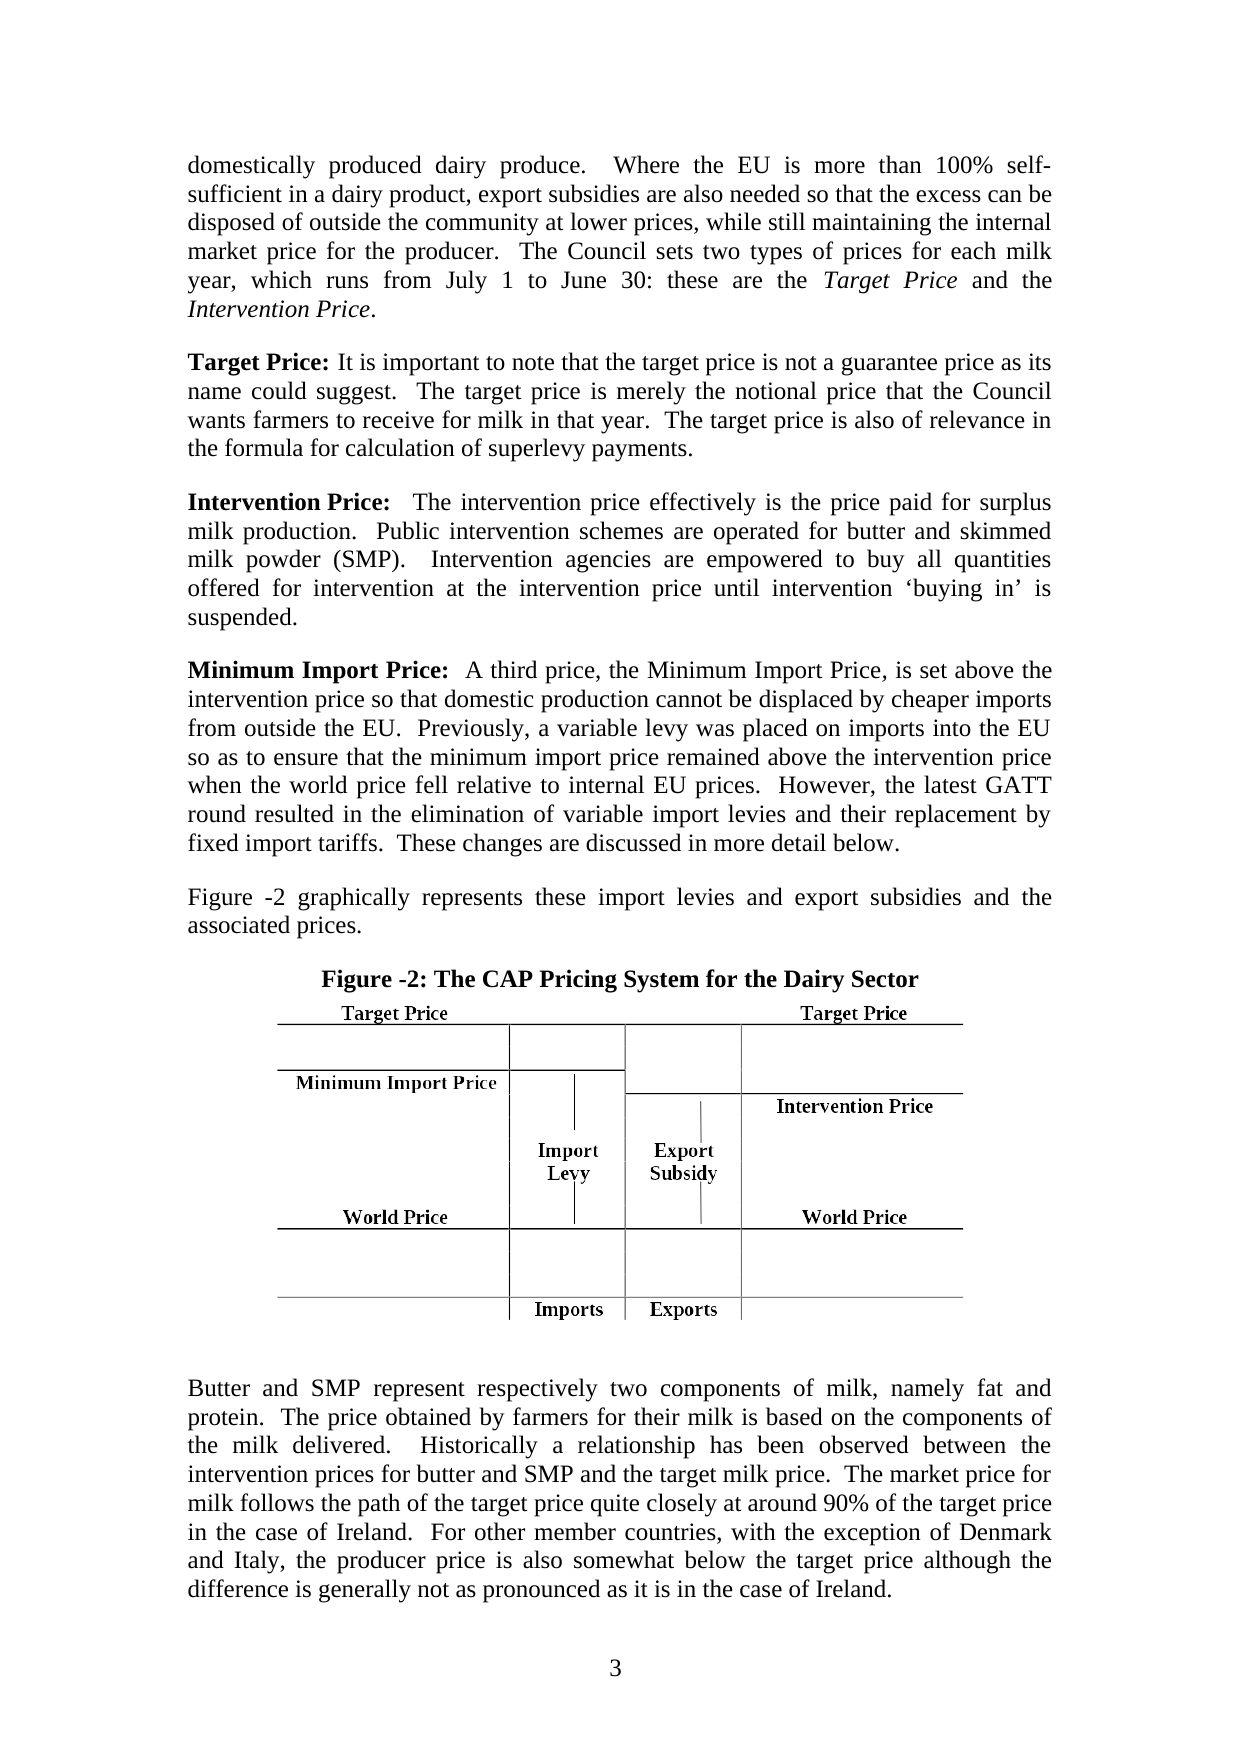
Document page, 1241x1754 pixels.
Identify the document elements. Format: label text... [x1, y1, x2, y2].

text Intervention Price: The intervention price effectively is the price paid for surplus milk production. Public intervention schemes are operated for butter and skimmed milk powder (SMP). Intervention agencies are empowered to buy all quantities offered for intervention at the intervention price until intervention ‘buying in’ is suspended. [187, 487, 1053, 631]
text Minimum Import Price: A third price, the Minimum Import Price, is set above the intervention price so that domestic production cannot be displaced by cheaper imports from outside the EU. Previously, a variable levy was placed on imports into the EU so as to ensure that the minimum import price remained above the intervention price when the world price fell relative to internal EU prices. However, the latest GATT round resulted in the elimination of variable import levies and their replacement by fixed import tariffs. These changes are discussed in more detail below. [187, 656, 1053, 857]
text domestically produced dairy produce. Where the EU is more than 100% self-sufficient in a dairy product, export subsidies are also needed so that the excess can be disposed of outside the community at lower prices, while still maintaining the internal market price for the producer. The Council sets two types of prices for each milk year, which runs from July 1 to June 30: these are the Target Price and the Intervention Price. [187, 150, 1053, 322]
text Figure ‑2: The CAP Pricing System for the Dairy Sector [187, 964, 1053, 993]
text Figure -2 graphically represents these import levies and export subsidies and the associated prices. [187, 882, 1053, 939]
text Target Price: It is important to note that the target price is not a guarantee price as its name could suggest. The target price is merely the notional price that the Council wants farmers to receive for milk in that year. The target price is also of relevance in the formula for calculation of superlevy payments. [187, 347, 1053, 462]
text Butter and SMP represent respectively two components of milk, namely fat and protein. The price obtained by farmers for their milk is based on the components of the milk delivered. Historically a relationship has been observed between the intervention prices for butter and SMP and the target milk price. The market price for milk follows the path of the target price quite closely at around 90% of the target price in the case of Ireland. For other member countries, with the exception of Denmark and Italy, the producer price is also somewhat below the target price although the difference is generally not as pronounced as it is in the case of Ireland. [187, 1373, 1053, 1603]
